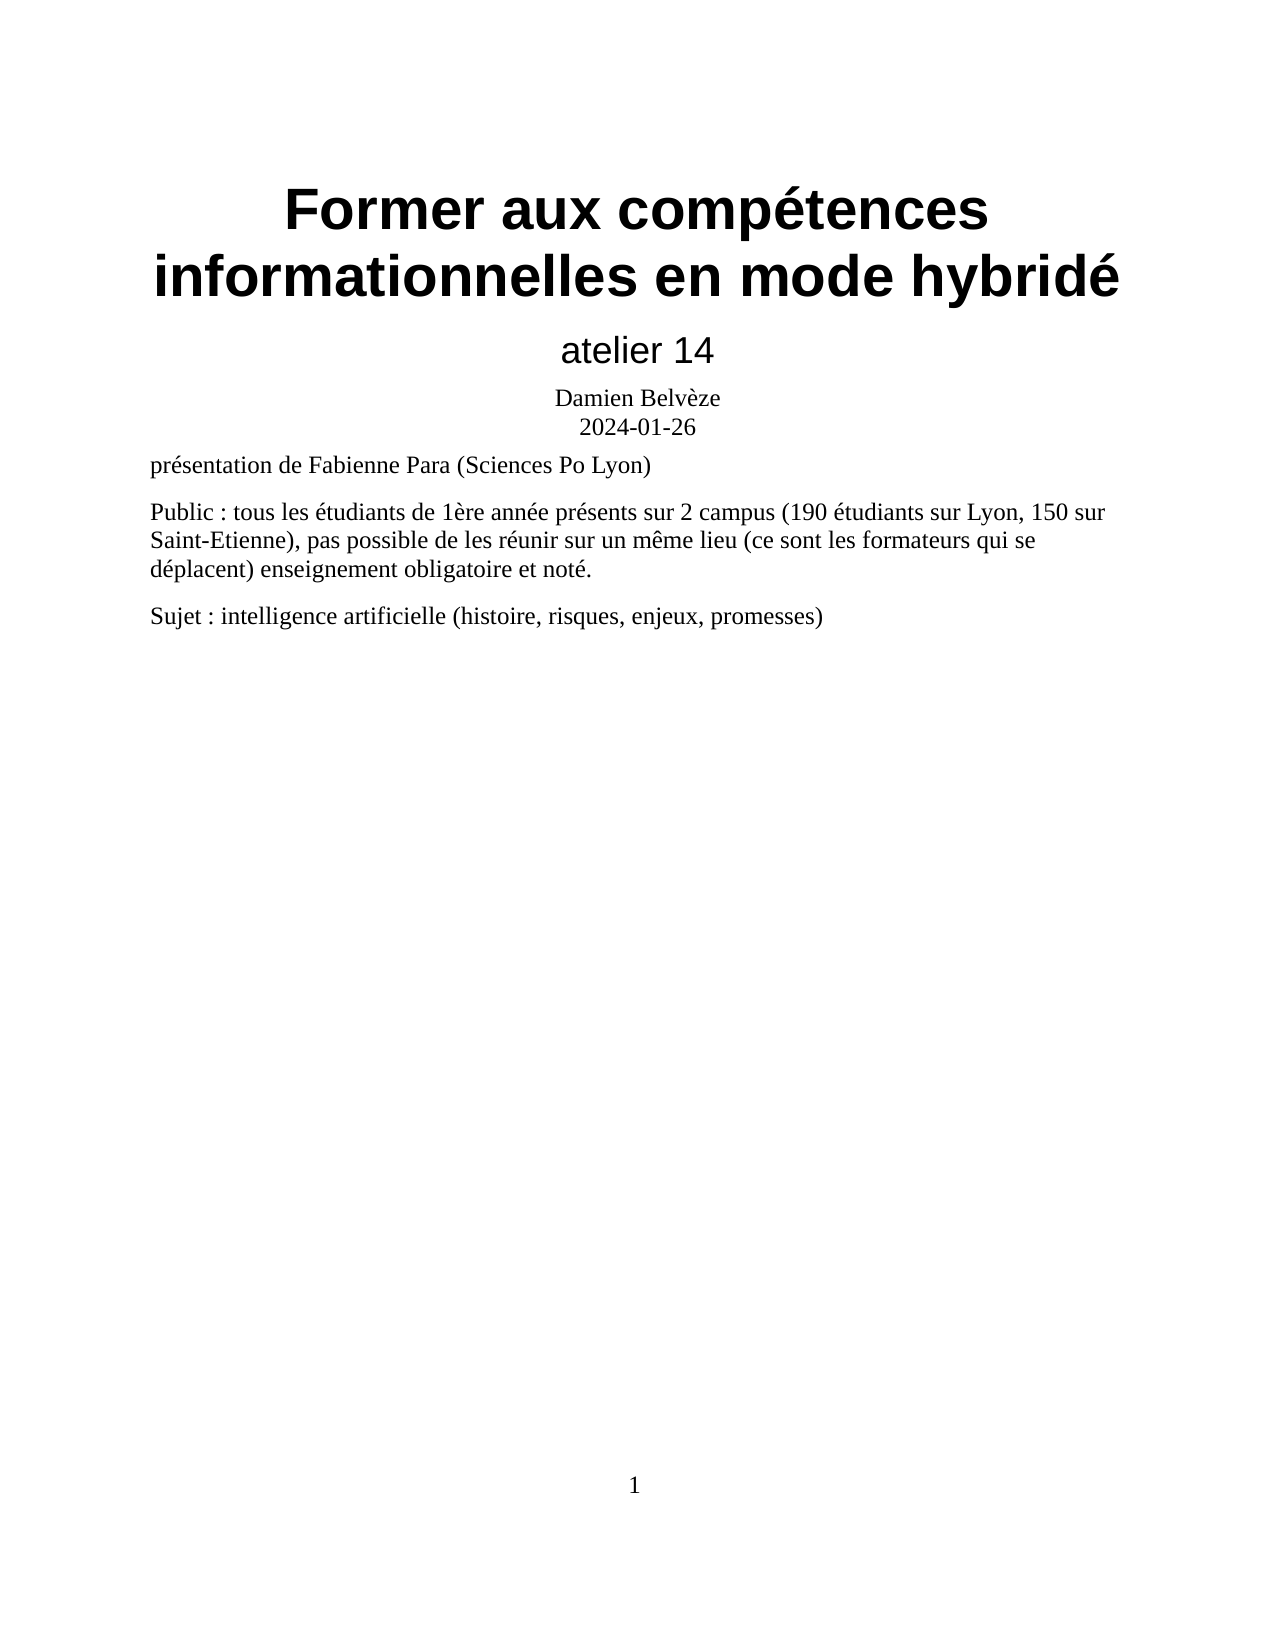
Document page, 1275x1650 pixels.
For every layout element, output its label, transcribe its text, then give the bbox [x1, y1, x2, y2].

text présentation de Fabienne Para (Sciences Po Lyon) [150, 450, 1125, 479]
text 2024-01-26 [150, 412, 1125, 441]
subtitle atelier 14 [150, 328, 1125, 371]
text Public : tous les étudiants de 1ère année présents sur 2 campus (190 étudiants sur Lyon, 150 sur Saint-Etienne), pas possible de les réunir sur un même lieu (ce sont les formateurs qui se déplacent) enseignement obligatoire et noté. [150, 497, 1125, 583]
title Former aux compétences informationnelles en mode hybridé [150, 175, 1125, 309]
text Damien Belvèze [150, 383, 1125, 412]
text Sujet : intelligence artificielle (histoire, risques, enjeux, promesses) [150, 601, 1125, 629]
